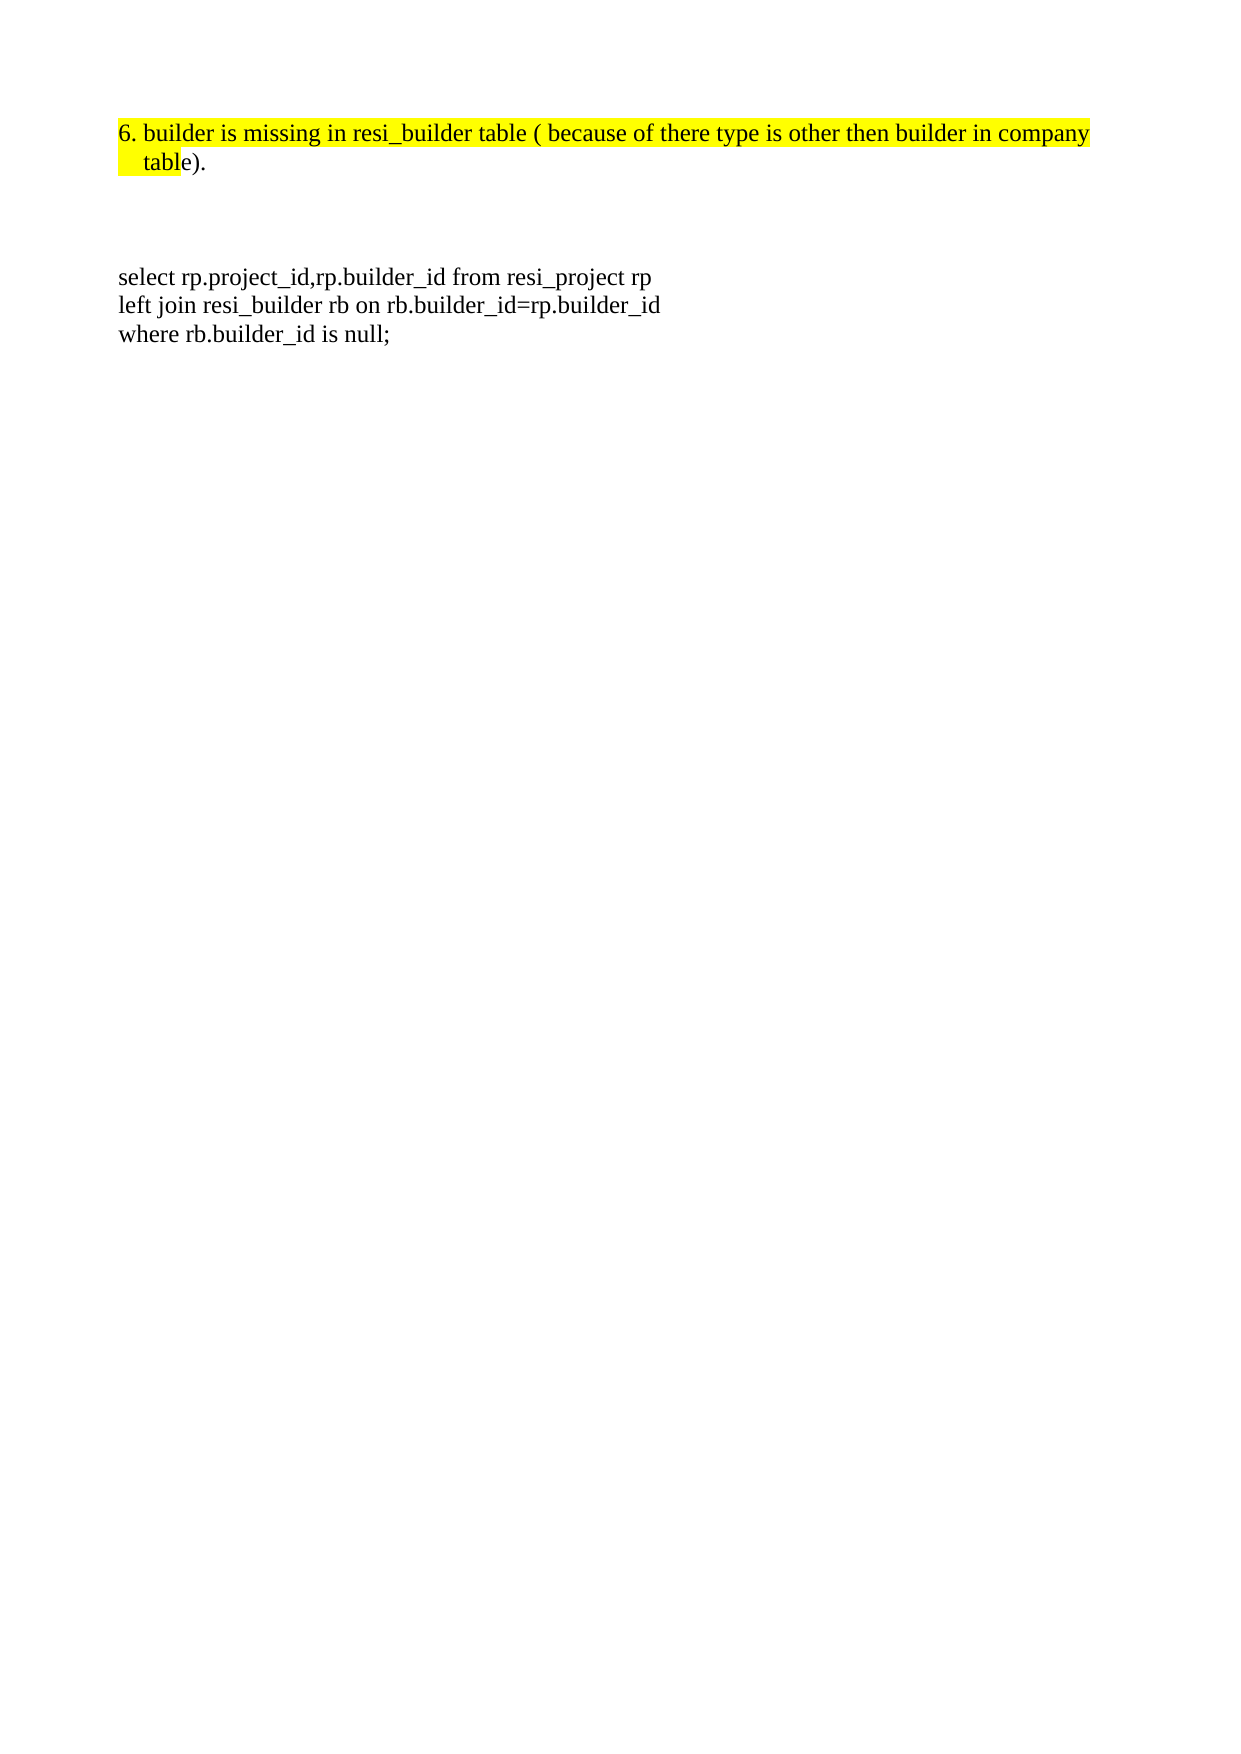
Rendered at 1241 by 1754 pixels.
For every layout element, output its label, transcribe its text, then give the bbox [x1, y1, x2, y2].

text where rb.builder_id is null; [118, 319, 1122, 348]
text select rp.project_id,rp.builder_id from resi_project rp [118, 262, 1122, 291]
text left join resi_builder rb on rb.builder_id=rp.builder_id [118, 291, 1122, 319]
text 6. builder is missing in resi_builder table ( because of there type is other then builder in company [118, 118, 1122, 147]
text table). [118, 147, 1122, 176]
